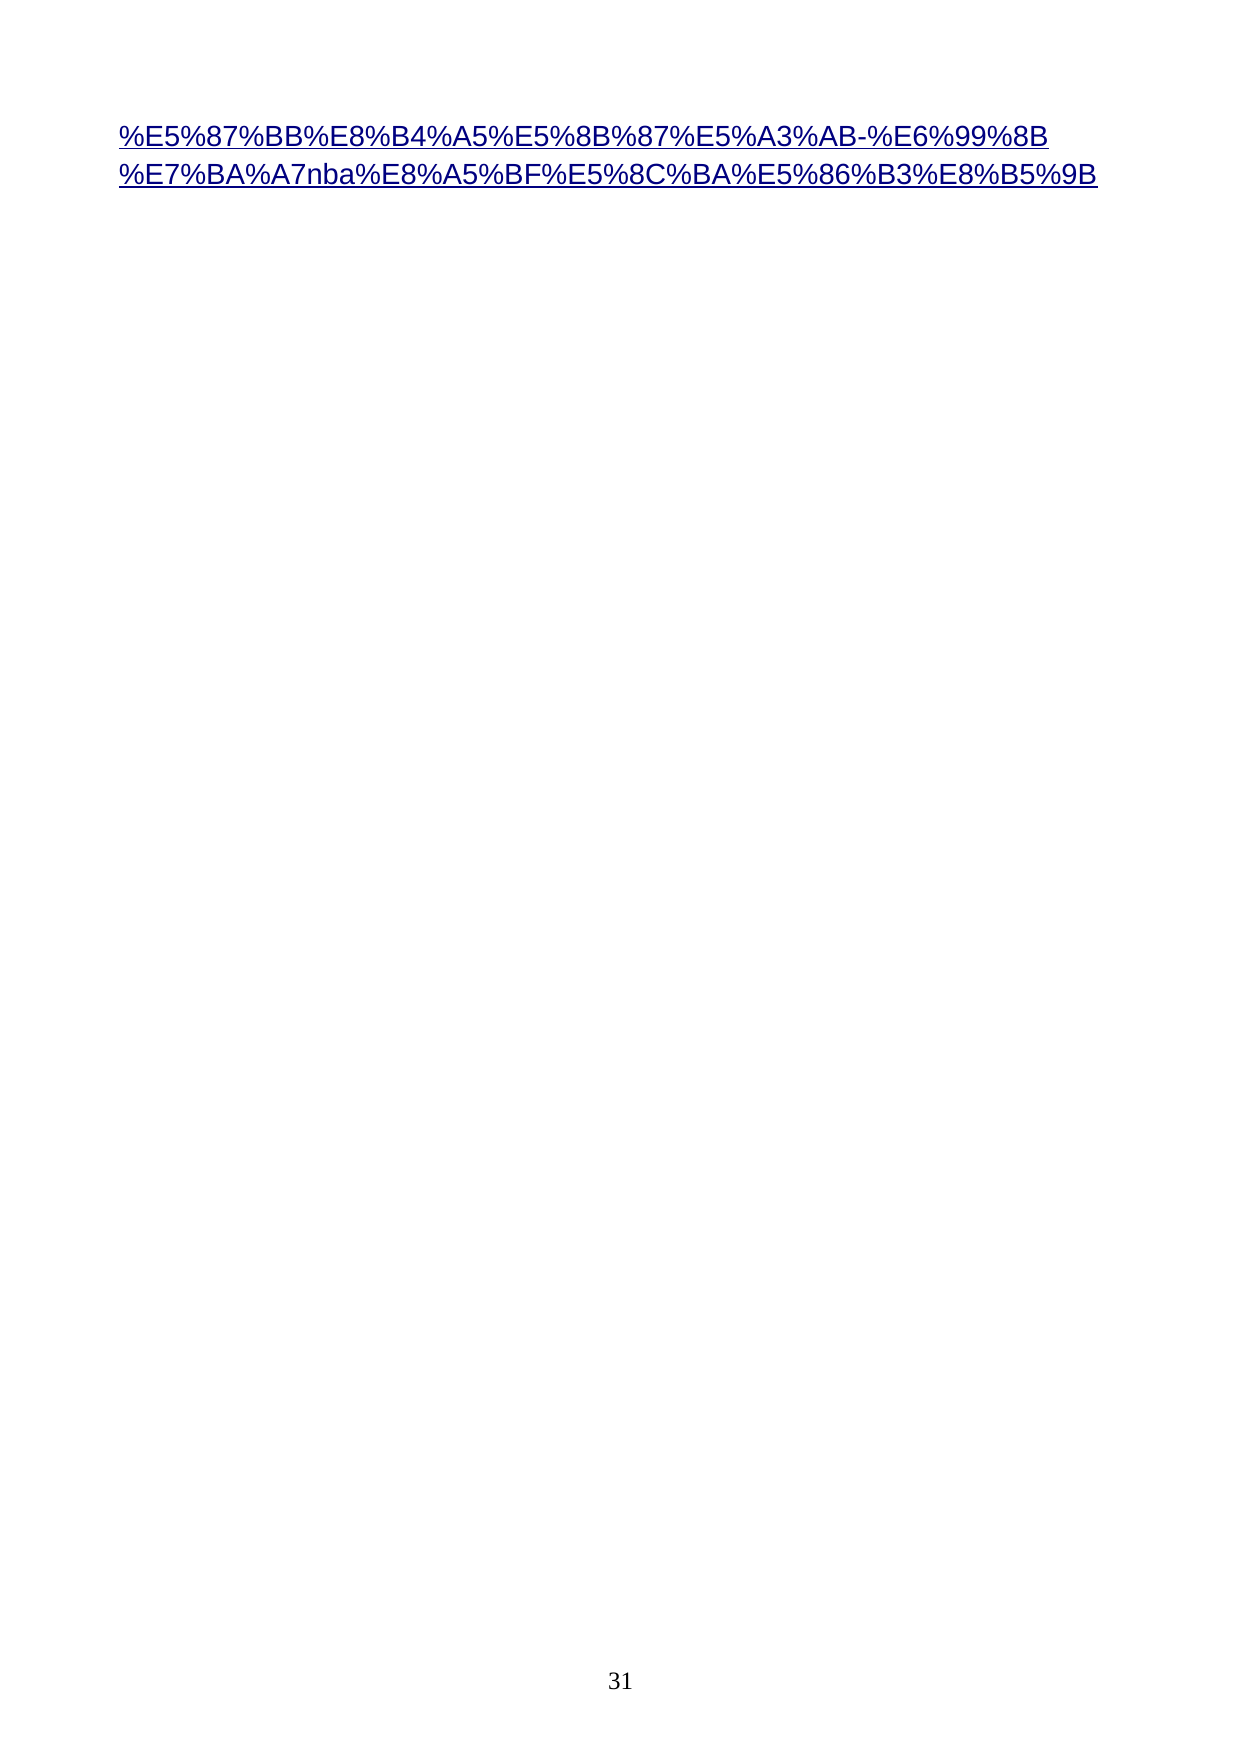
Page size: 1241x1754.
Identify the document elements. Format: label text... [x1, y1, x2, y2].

text %E5%87%BB%E8%B4%A5%E5%8B%87%E5%A3%AB-%E6%99%8B%E7%BA%A7nba%E8%A5%BF%E5%8C%BA%E5%86%B3%E8%B5%9B [118, 118, 1122, 191]
